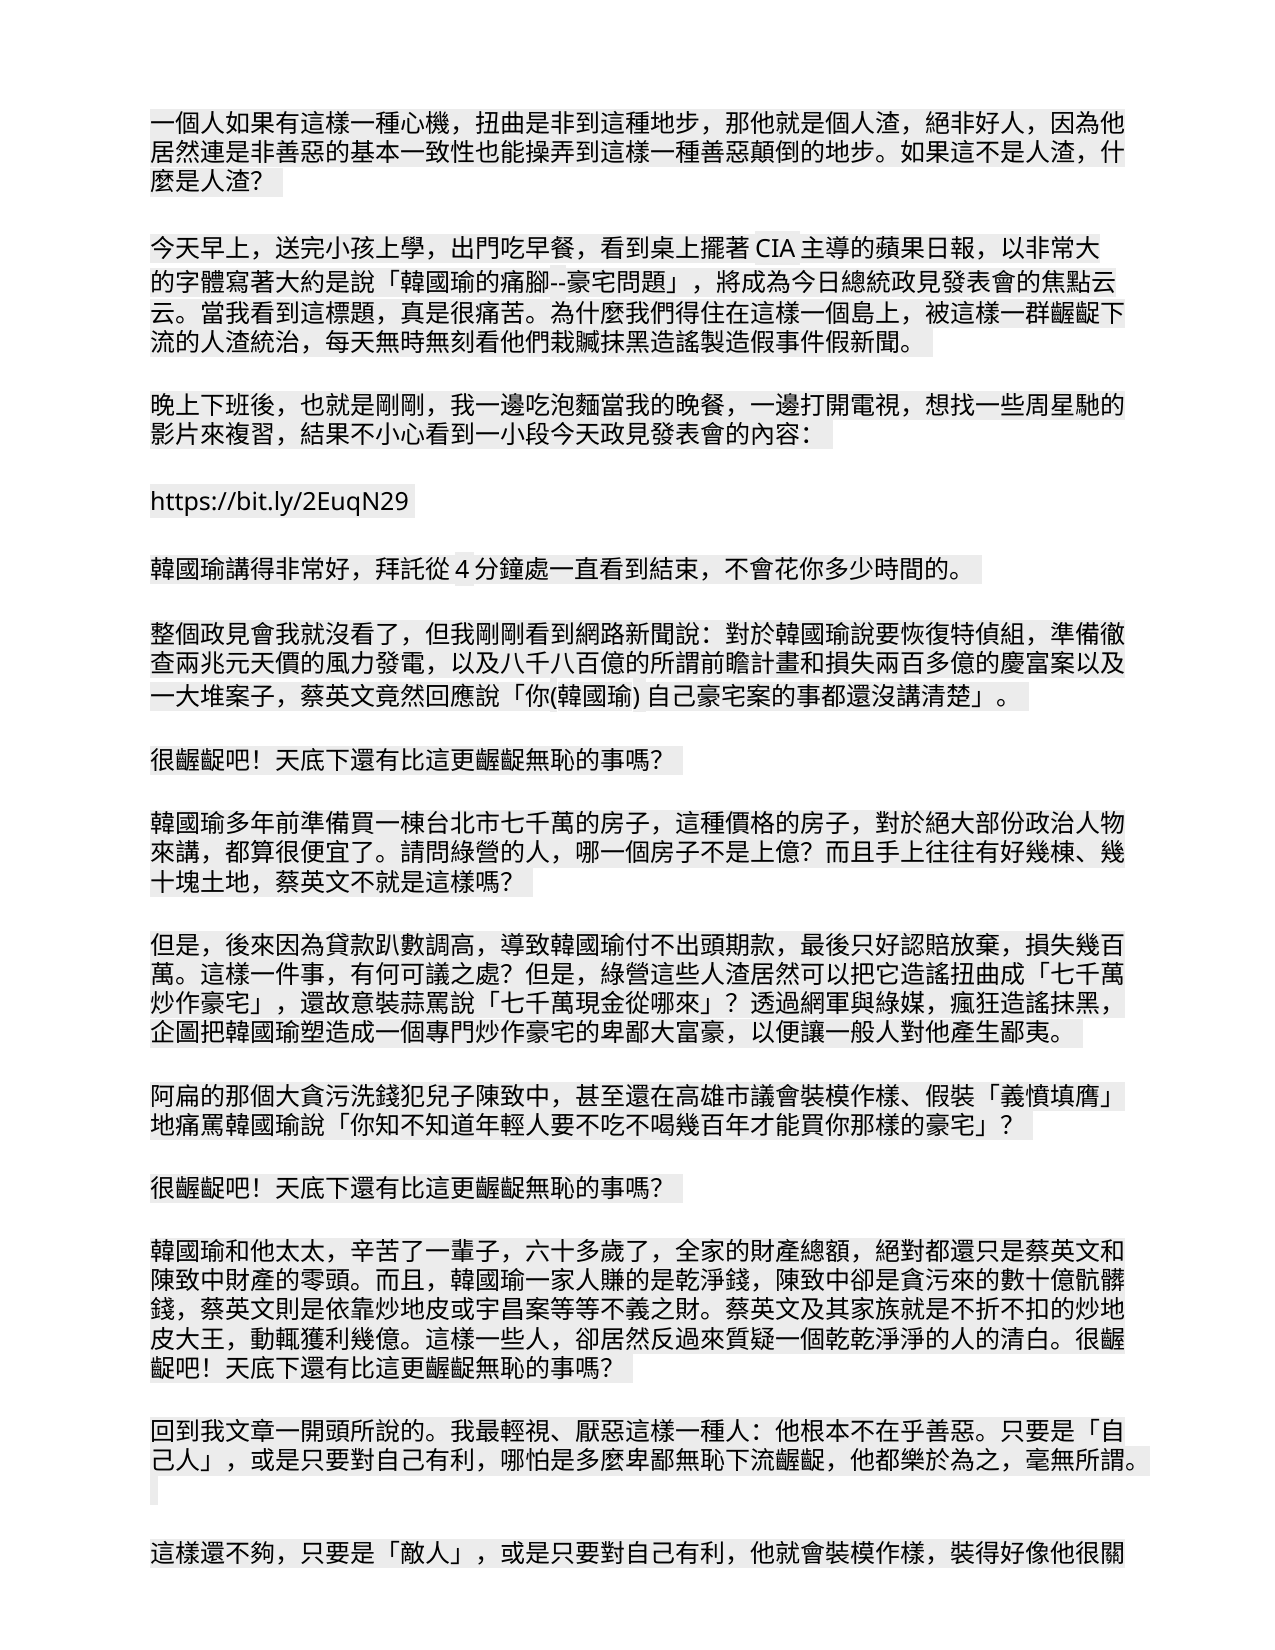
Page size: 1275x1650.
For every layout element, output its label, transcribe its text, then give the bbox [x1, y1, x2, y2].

text 卡韓政變 (206)：兩種人 陳真 2019. 12. 19. 我喜歡這樣一種人：他會為了某種與自己利害無關之惡行而憤怒。無以名之，你可以說這就是一種愛，對「善」的愛，對「無辜者」的愛，對惡的厭惡。也就是所謂義憤。 而我最輕視、厭惡這樣一種人：他根本不在乎善惡。只要是「自己人」，或是只要對自己有利，哪怕是多麼卑鄙無恥下流齷齪，他都樂於為之，毫無所謂。 這樣還不夠，只要是「敵人」，或是只要對自己有利，他就會裝模作樣，裝得好像他很關心某種是非善惡或某個問題，然後想方設法在「敵人」身上扭曲、虛構、捏造或渲染各種是非，然後進一步把自己憑空虛構或渲染扭曲的東西給無限放大，藉以抹黑，把對方給妖魔化。 這樣一種人，無以名之，就是人渣，就是道德之賊。 我常覺得，我寫這些東西就好像是在教一群三歲小孩，被迫得不斷去寫這樣一些其實根本不用人家教的東西，被迫得用十分冗長的大白話來說明，希望人們能聽懂。可是，這些道理真的有這麼難懂嗎？ 舉個例，還記得半年多前，因為登革熱，韓國瑜被攻擊得體無完膚，說他草包，說他鬼混，說他低能無恥。那時候，高雄的登革熱不過才十幾例，而且零死亡，根本一點問題也沒有，但是人渣們照樣能透過對於媒體與網路的掌控，把韓國瑜抹黑得臭不可聞。於是，腦殘年輕人也就跟著罵韓，說他多麼可笑可鄙，多麼鬼混多麼草包。 但是，在民進黨主政下的台南和高雄，登革熱比這嚴重一兩百倍； 比方說2015年，台南兩萬兩千例，死了一百多人，高雄也是將近兩萬例，人渣及腦殘們卻反而極力誇讚市政多麼棒，甚至說成「神」了。這樣合理嗎？ 一個人如果有這樣一種心機，扭曲是非到這種地步，那他就是個人渣，絕非好人，因為他居然連是非善惡的基本一致性也能操弄到這樣一種善惡顛倒的地步。如果這不是人渣，什麼是人渣？ 今天早上，送完小孩上學，出門吃早餐，看到桌上擺著CIA主導的蘋果日報，以非常大的字體寫著大約是說「韓國瑜的痛腳--豪宅問題」，將成為今日總統政見發表會的焦點云云。當我看到這標題，真是很痛苦。為什麼我們得住在這樣一個島上，被這樣一群齷齪下流的人渣統治，每天無時無刻看他們栽贓抹黑造謠製造假事件假新聞。 晚上下班後，也就是剛剛，我一邊吃泡麵當我的晚餐，一邊打開電視，想找一些周星馳的影片來複習，結果不小心看到一小段今天政見發表會的內容： https://bit.ly/2EuqN29 韓國瑜講得非常好，拜託從4分鐘處一直看到結束，不會花你多少時間的。 整個政見會我就沒看了，但我剛剛看到網路新聞說：對於韓國瑜說要恢復特偵組，準備徹查兩兆元天價的風力發電，以及八千八百億的所謂前瞻計畫和損失兩百多億的慶富案以及一大堆案子，蔡英文竟然回應說「你(韓國瑜) 自己豪宅案的事都還沒講清楚」。 很齷齪吧！天底下還有比這更齷齪無恥的事嗎？ 韓國瑜多年前準備買一棟台北市七千萬的房子，這種價格的房子，對於絕大部份政治人物來講，都算很便宜了。請問綠營的人，哪一個房子不是上億？而且手上往往有好幾棟、幾十塊土地，蔡英文不就是這樣嗎？ 但是，後來因為貸款趴數調高，導致韓國瑜付不出頭期款，最後只好認賠放棄，損失幾百萬。這樣一件事，有何可議之處？但是，綠營這些人渣居然可以把它造謠扭曲成「七千萬炒作豪宅」，還故意裝蒜罵說「七千萬現金從哪來」？透過網軍與綠媒，瘋狂造謠抹黑，企圖把韓國瑜塑造成一個專門炒作豪宅的卑鄙大富豪，以便讓一般人對他產生鄙夷。 阿扁的那個大貪污洗錢犯兒子陳致中，甚至還在高雄市議會裝模作樣、假裝「義憤填膺」地痛罵韓國瑜說「你知不知道年輕人要不吃不喝幾百年才能買你那樣的豪宅」？ 很齷齪吧！天底下還有比這更齷齪無恥的事嗎？ 韓國瑜和他太太，辛苦了一輩子，六十多歲了，全家的財產總額，絕對都還只是蔡英文和陳致中財產的零頭。而且，韓國瑜一家人賺的是乾淨錢，陳致中卻是貪污來的數十億骯髒錢，蔡英文則是依靠炒地皮或宇昌案等等不義之財。蔡英文及其家族就是不折不扣的炒地皮大王，動輒獲利幾億。這樣一些人，卻居然反過來質疑一個乾乾淨淨的人的清白。很齷齪吧！天底下還有比這更齷齪無恥的事嗎？ 回到我文章一開頭所說的。我最輕視、厭惡這樣一種人：他根本不在乎善惡。只要是「自己人」，或是只要對自己有利，哪怕是多麼卑鄙無恥下流齷齪，他都樂於為之，毫無所謂。 這樣還不夠，只要是「敵人」，或是只要對自己有利，他就會裝模作樣，裝得好像他很關心某種是非善惡或某個問題，然後想方設法在「敵人」身上扭曲、虛構、捏造或渲染各種是非，然後進一步把自己憑空虛構或渲染扭曲的東西給無限放大，藉以抹黑，把對方給妖魔化。 底下又是兩個例子，一個姓潘，一個姓劉。這兩位我都認識，過去曾經是朋友，也曾共事，前者在醫院，後者在黨外雜誌。 各位難道真的不覺得這樣一種行為很可恥，每天就是想方設法想抹黑韓國瑜。天底下究竟會有什麼龐大利益，龐大到居然會讓人願意傷害自己的人格、出賣自己的靈魂去做這樣一種醜事？ 他們根本不在乎什麼是非善惡，他們只是想要利用各種影射、渲染或造謠的手段來傷害異己。 我知道我這留言板，小雖小，但在菁英圈傳播甚廣，很多「忠實讀者」。我想說的是：抹黑雖然傷害了別人，但實際上最大的受害者恰恰是抹黑者自己不是嗎？你只是傷害了自己的人格，出賣了自己的良知，縱然因此得到全世界的利益，於人於己，又能有什麼真實的益處？ 另一方面，在某個很重要的意義上，好人其實不會受傷害，就算他因此蒙冤而死，他還是一樣是個好人，而不會因為旁人的抹黑而發臭變壞。就好比說一朵美麗的花，清香如許，縱然網軍們都說它好醜好臭，它還是一樣美麗芬芳不是嗎？ ================ 台聯爆韓國瑜少年時曾入獄受「感化教育」？韓辦稱不實指控 2019/12/18 政治中心／綜合報導 台灣團結聯盟今（18）日召開「瞞天過海、惡性不改」記者會，指出國民黨總統候選人韓國瑜少年時期曾經入獄接受「感化教育」！要求韓國瑜本人出面說清楚、講明白，給社會大眾一個解釋。韓國瑜競總發言人李昶志則對此表示，這是不實指控，韓辦將會提告。 台聯黨主席劉一德指韓國瑜少年時曾入獄（示意圖／資料照） 台聯黨主席劉一德表示，這個爆料是有根據性的，絕非子虛烏有的指控，訊息來源是當時與韓國瑜一同受刑的獄友提供，該獄友說韓國瑜少年時期曾經在台南少年觀護所服刑，接受青少年「感化教育」，刑期大概一年多，劉一德呼籲韓國瑜出面說明，當時到底是犯了什麼罪才被判刑。 不分區立委候選人潘建志也提到，韓國瑜民國61年從海山國中畢業，之後繼續升學天主教恆毅高中，若是讀到高中，怎麼又會在他的新書裡說自己17歲就離家闖蕩，前後說詞十分矛盾；另一位不分區委候選人周倪安也補充，犯錯的人不是不可原諒，而是希望韓國瑜能改過自新，勇於面對，出來說清楚、講明白，給社會大眾一個交代。 台聯不分區立委候選人周倪安指出，說出這個事實不是指「犯錯不能原諒」，而是說韓國瑜有無改過自新？如果有改過自新，後來從政後為何一再使用暴力，希望韓國瑜能夠說清楚、講明白。 針對台聯黨對於韓國瑜曾經入獄服刑的爆料，韓國瑜競總發言人李昶志則回嗆一切都是不實指控，韓陣營將會蒐集資料並提告，尋求法律途徑討回公道。 [150, 75, 1125, 1568]
